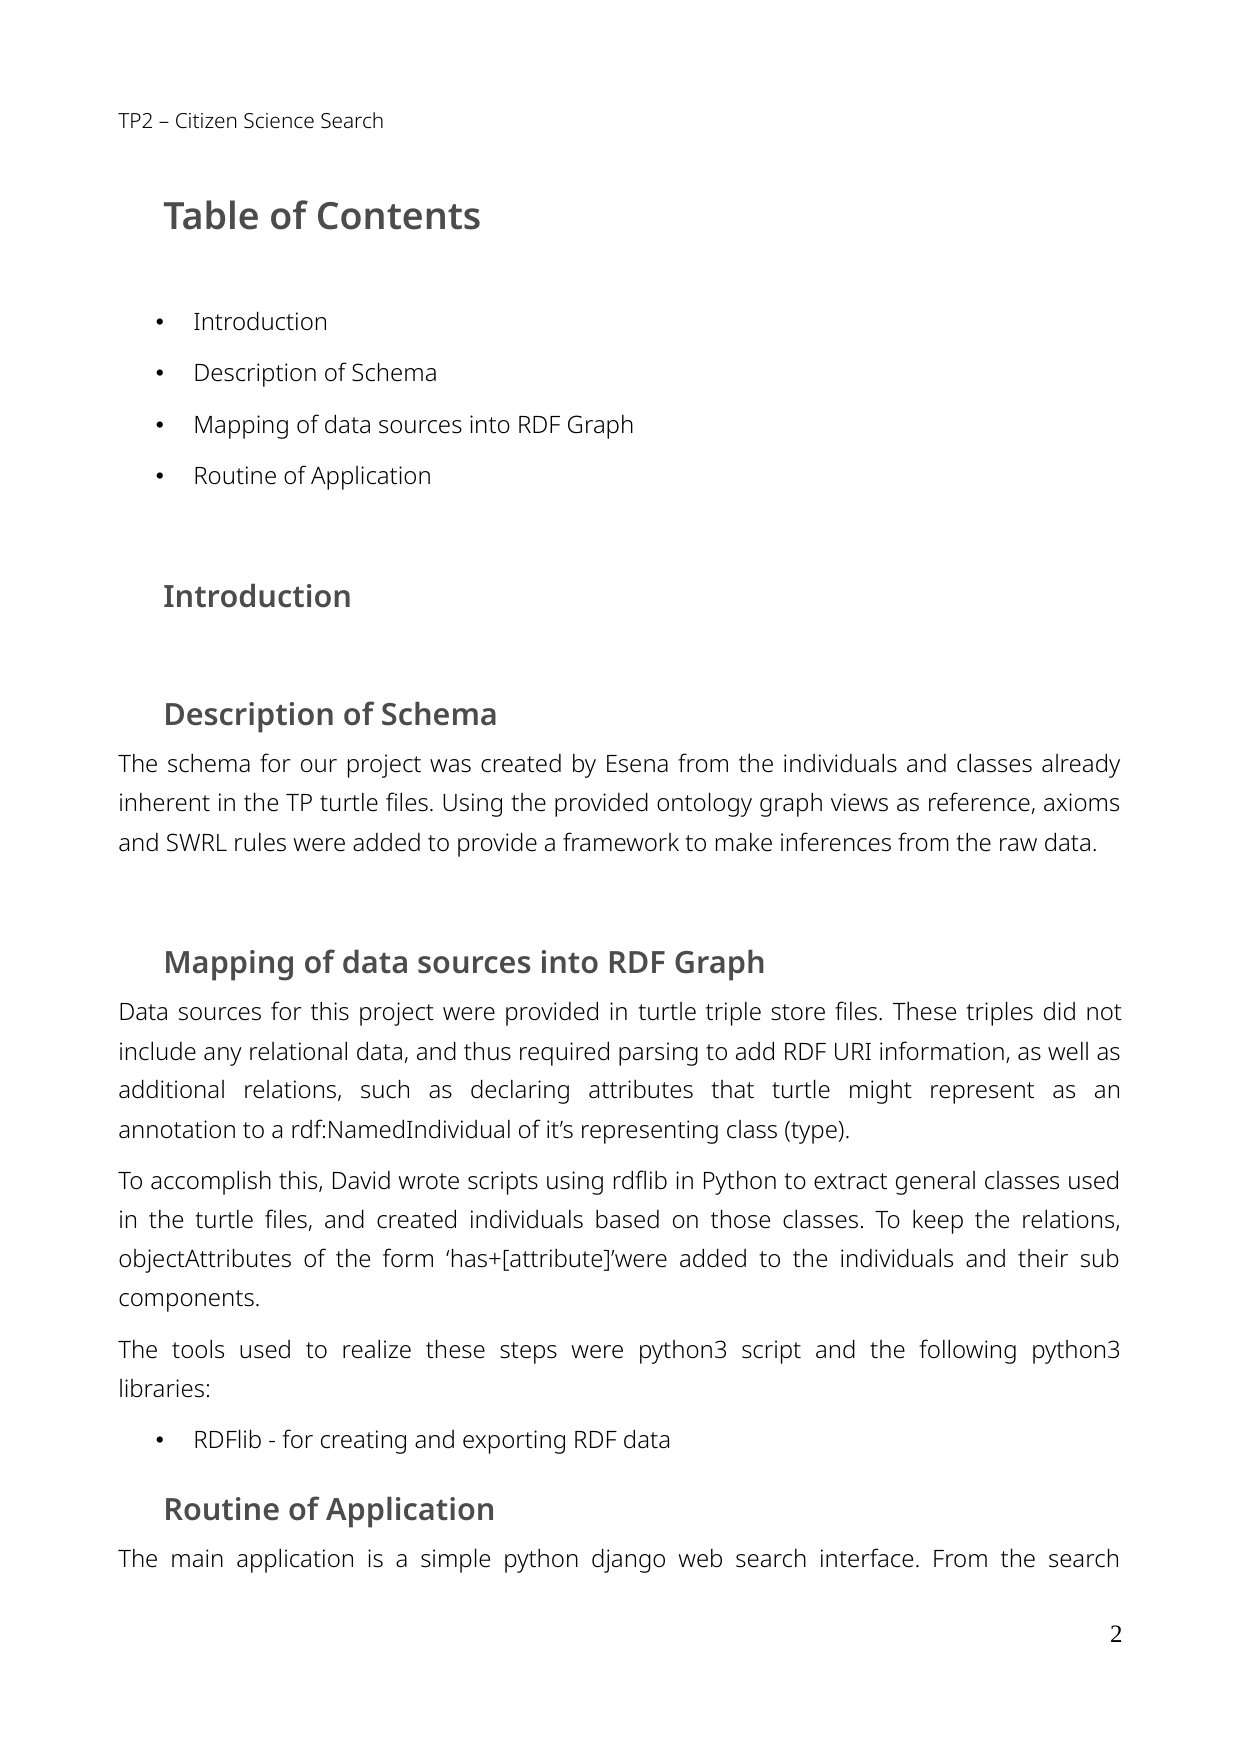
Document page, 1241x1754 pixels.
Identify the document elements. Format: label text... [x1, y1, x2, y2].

subtitle Introduction [118, 574, 1122, 616]
text Data sources for this project were provided in turtle triple store files. These triples did not include any relational data, and thus required parsing to add RDF URI information, as well as additional relations, such as declaring attributes that turtle might represent as an annotation to a rdf:NamedIndividual of it’s representing class (type). [118, 995, 1122, 1145]
list RDFlib - for creating and exporting RDF data [156, 1423, 1122, 1456]
list Introduction [156, 304, 1122, 337]
list Mapping of data sources into RDF Graph [156, 407, 1122, 440]
subtitle Mapping of data sources into RDF Graph [118, 941, 1122, 983]
text To accomplish this, David wrote scripts using rdflib in Python to extract general classes used in the turtle files, and created individuals based on those classes. To keep the relations, objectAttributes of the form ‘has+[attribute]’were added to the individuals and their sub components. [118, 1164, 1122, 1314]
subtitle Description of Schema [118, 693, 1122, 735]
subtitle Routine of Application [118, 1487, 1122, 1529]
text The schema for our project was created by Esena from the individuals and classes already inherent in the TP turtle files. Using the provided ontology graph views as reference, axioms and SWRL rules were added to provide a framework to make inferences from the raw data. [118, 747, 1122, 858]
text The tools used to realize these steps were python3 script and the following python3 libraries: [118, 1333, 1122, 1404]
list Description of Schema [156, 356, 1122, 388]
text The main application is a simple python django web search interface. From the search [118, 1542, 1122, 1574]
list Routine of Application [156, 459, 1122, 492]
subtitle Table of Contents [118, 189, 1122, 240]
